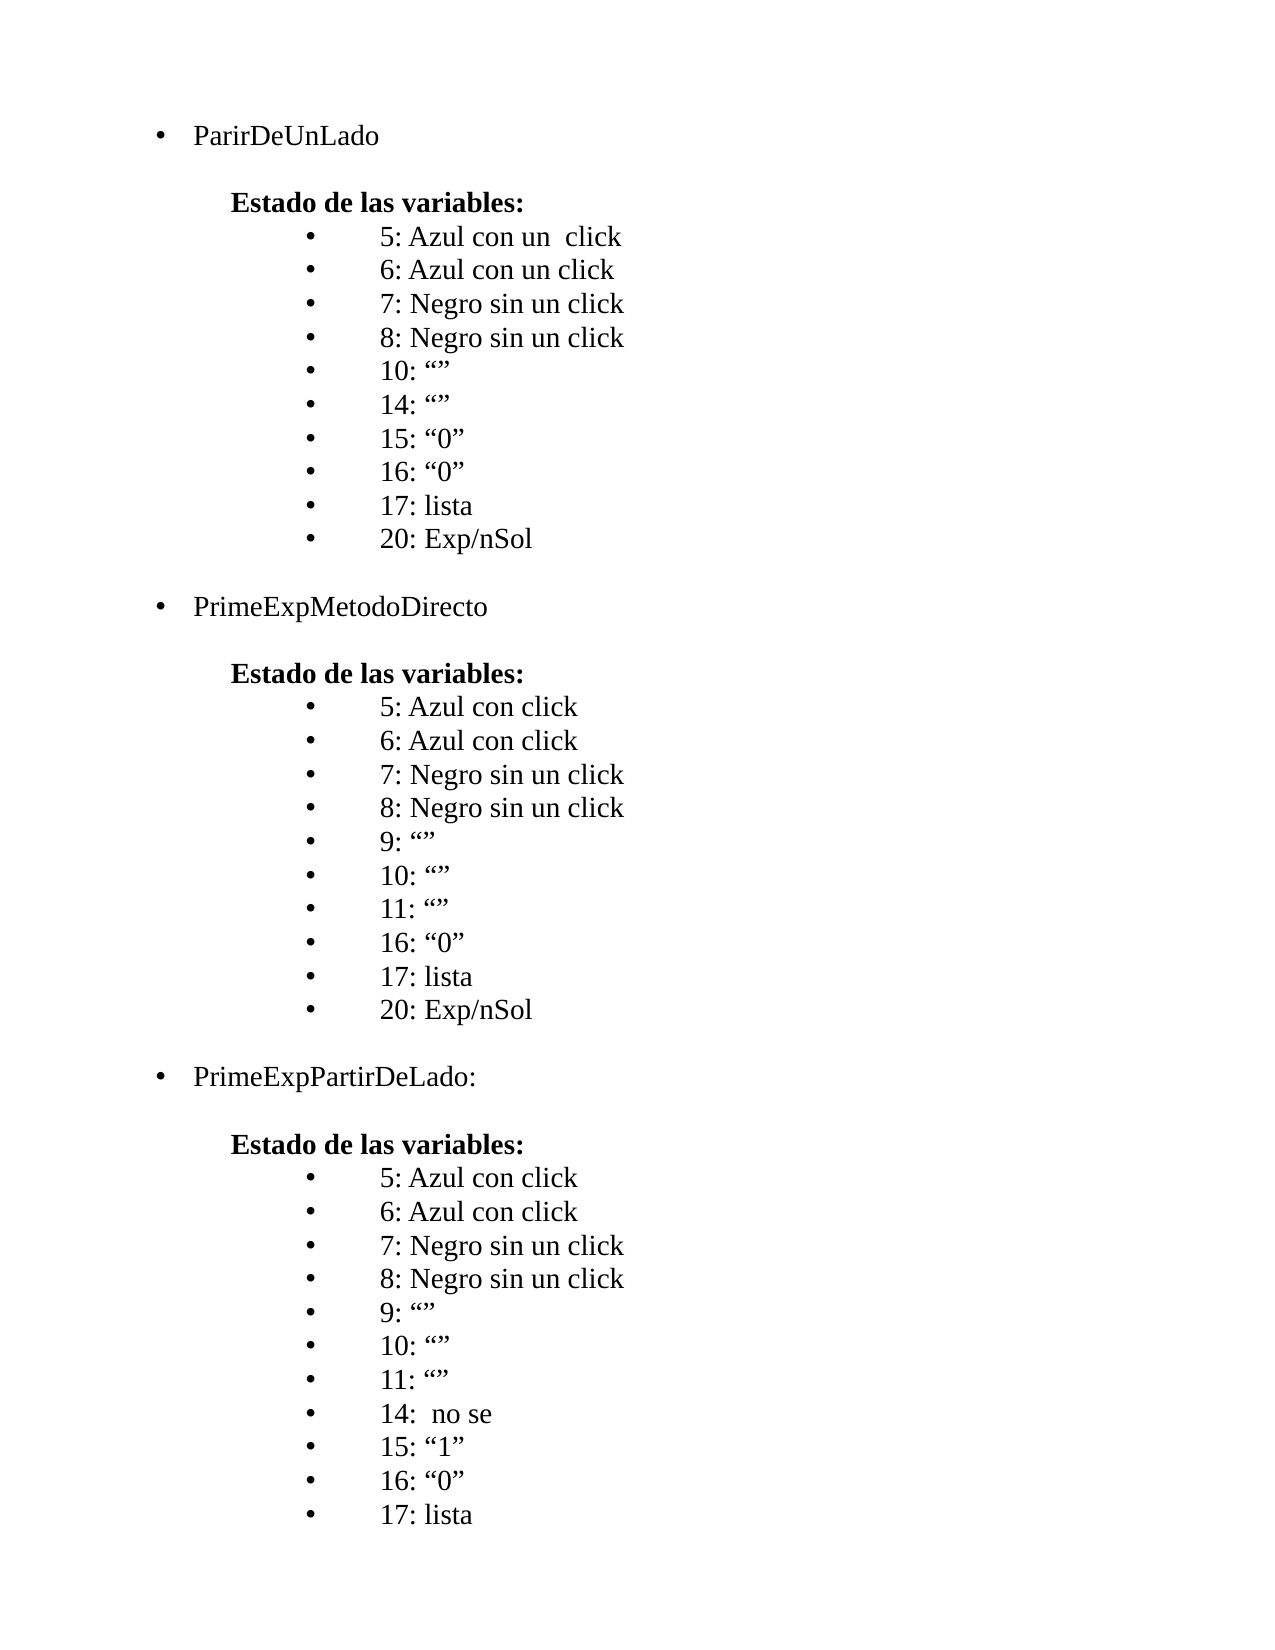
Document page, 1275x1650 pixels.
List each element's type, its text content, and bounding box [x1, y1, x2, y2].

list PrimeExpMetodoDirecto [156, 589, 1157, 622]
list 15: “1” [306, 1429, 1157, 1463]
list 8: Negro sin un click [306, 1261, 1157, 1295]
list 5: Azul con un click [306, 219, 1157, 252]
list 11: “” [306, 1362, 1157, 1396]
list 8: Negro sin un click [306, 320, 1157, 353]
list 16: “0” [306, 454, 1157, 488]
list 8: Negro sin un click [306, 791, 1157, 824]
list 11: “” [306, 891, 1157, 925]
list 15: “0” [306, 421, 1157, 454]
list 14: “” [306, 387, 1157, 421]
list 10: “” [306, 1328, 1157, 1362]
list 17: lista [306, 488, 1157, 522]
list 16: “0” [306, 925, 1157, 959]
list 6: Azul con un click [306, 252, 1157, 286]
list 17: lista [306, 1497, 1157, 1530]
list 5: Azul con click [306, 1160, 1157, 1194]
list 7: Negro sin un click [306, 286, 1157, 320]
list 10: “” [306, 353, 1157, 387]
list PrimeExpPartirDeLado: [156, 1059, 1157, 1093]
list 10: “” [306, 858, 1157, 891]
list 7: Negro sin un click [306, 757, 1157, 791]
list 6: Azul con click [306, 723, 1157, 757]
list 6: Azul con click [306, 1194, 1157, 1228]
list 9: “” [306, 1295, 1157, 1328]
list 17: lista [306, 959, 1157, 992]
text Estado de las variables: [231, 656, 1157, 689]
text Estado de las variables: [231, 1127, 1157, 1160]
text Estado de las variables: [231, 185, 1157, 219]
list 20: Exp/nSol [306, 992, 1157, 1026]
list 9: “” [306, 824, 1157, 858]
list 7: Negro sin un click [306, 1228, 1157, 1261]
list 5: Azul con click [306, 689, 1157, 723]
list 20: Exp/nSol [306, 522, 1157, 555]
list 14: no se [306, 1396, 1157, 1429]
list 16: “0” [306, 1463, 1157, 1497]
list ParirDeUnLado [156, 118, 1157, 152]
